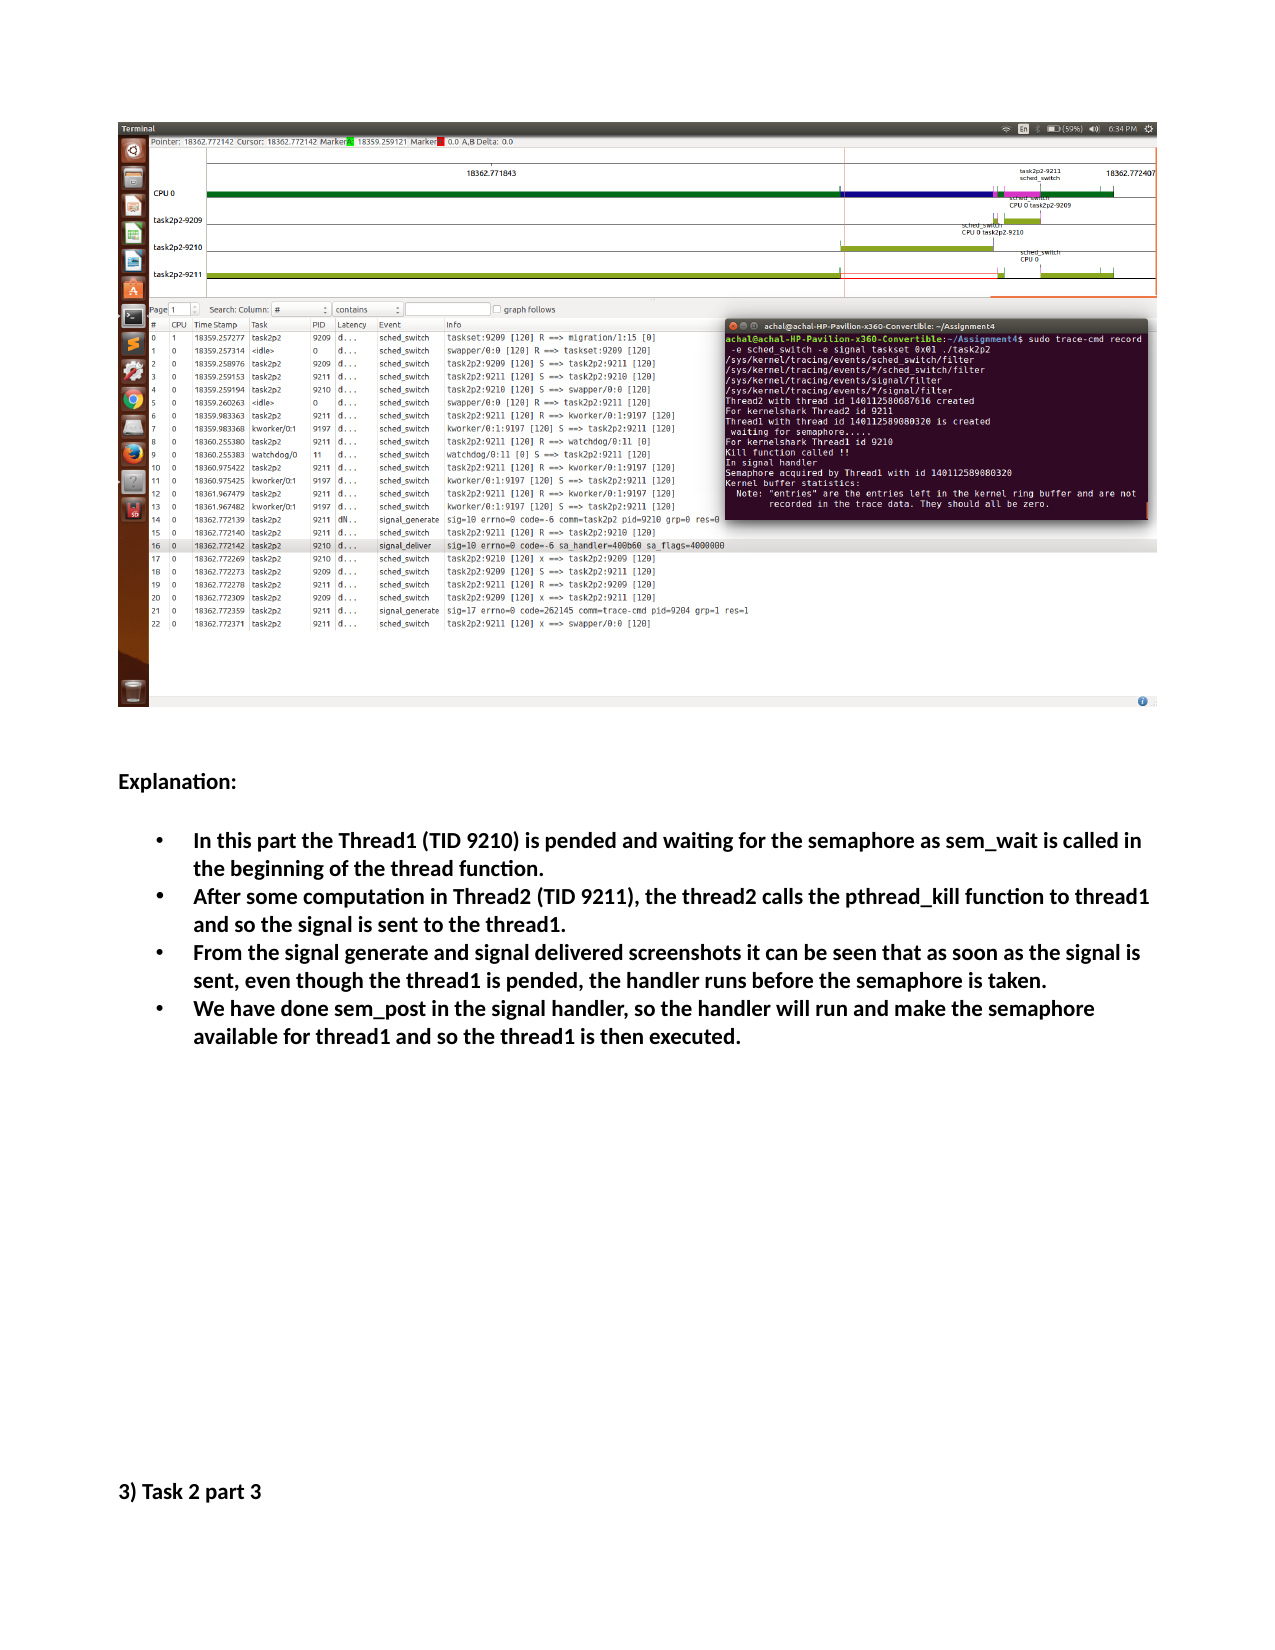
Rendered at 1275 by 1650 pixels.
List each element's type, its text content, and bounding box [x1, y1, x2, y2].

list In this part the Thread1 (TID 9210) is pended and waiting for the semaphore as sem_wait is called in the beginning of the thread function. [156, 826, 1157, 882]
text 3) Task 2 part 3 [118, 1477, 1157, 1506]
list From the signal generate and signal delivered screenshots it can be seen that as soon as the signal is sent, even though the thread1 is pended, the handler runs before the semaphore is taken. [156, 938, 1157, 994]
list We have done sem_post in the signal handler, so the handler will run and make the semaphore available for thread1 and so the thread1 is then executed. [156, 994, 1157, 1050]
picture [118, 122, 1157, 707]
list After some computation in Thread2 (TID 9211), the thread2 calls the pthread_kill function to thread1 and so the signal is sent to the thread1. [156, 882, 1157, 938]
text Explanation: [118, 767, 1157, 796]
